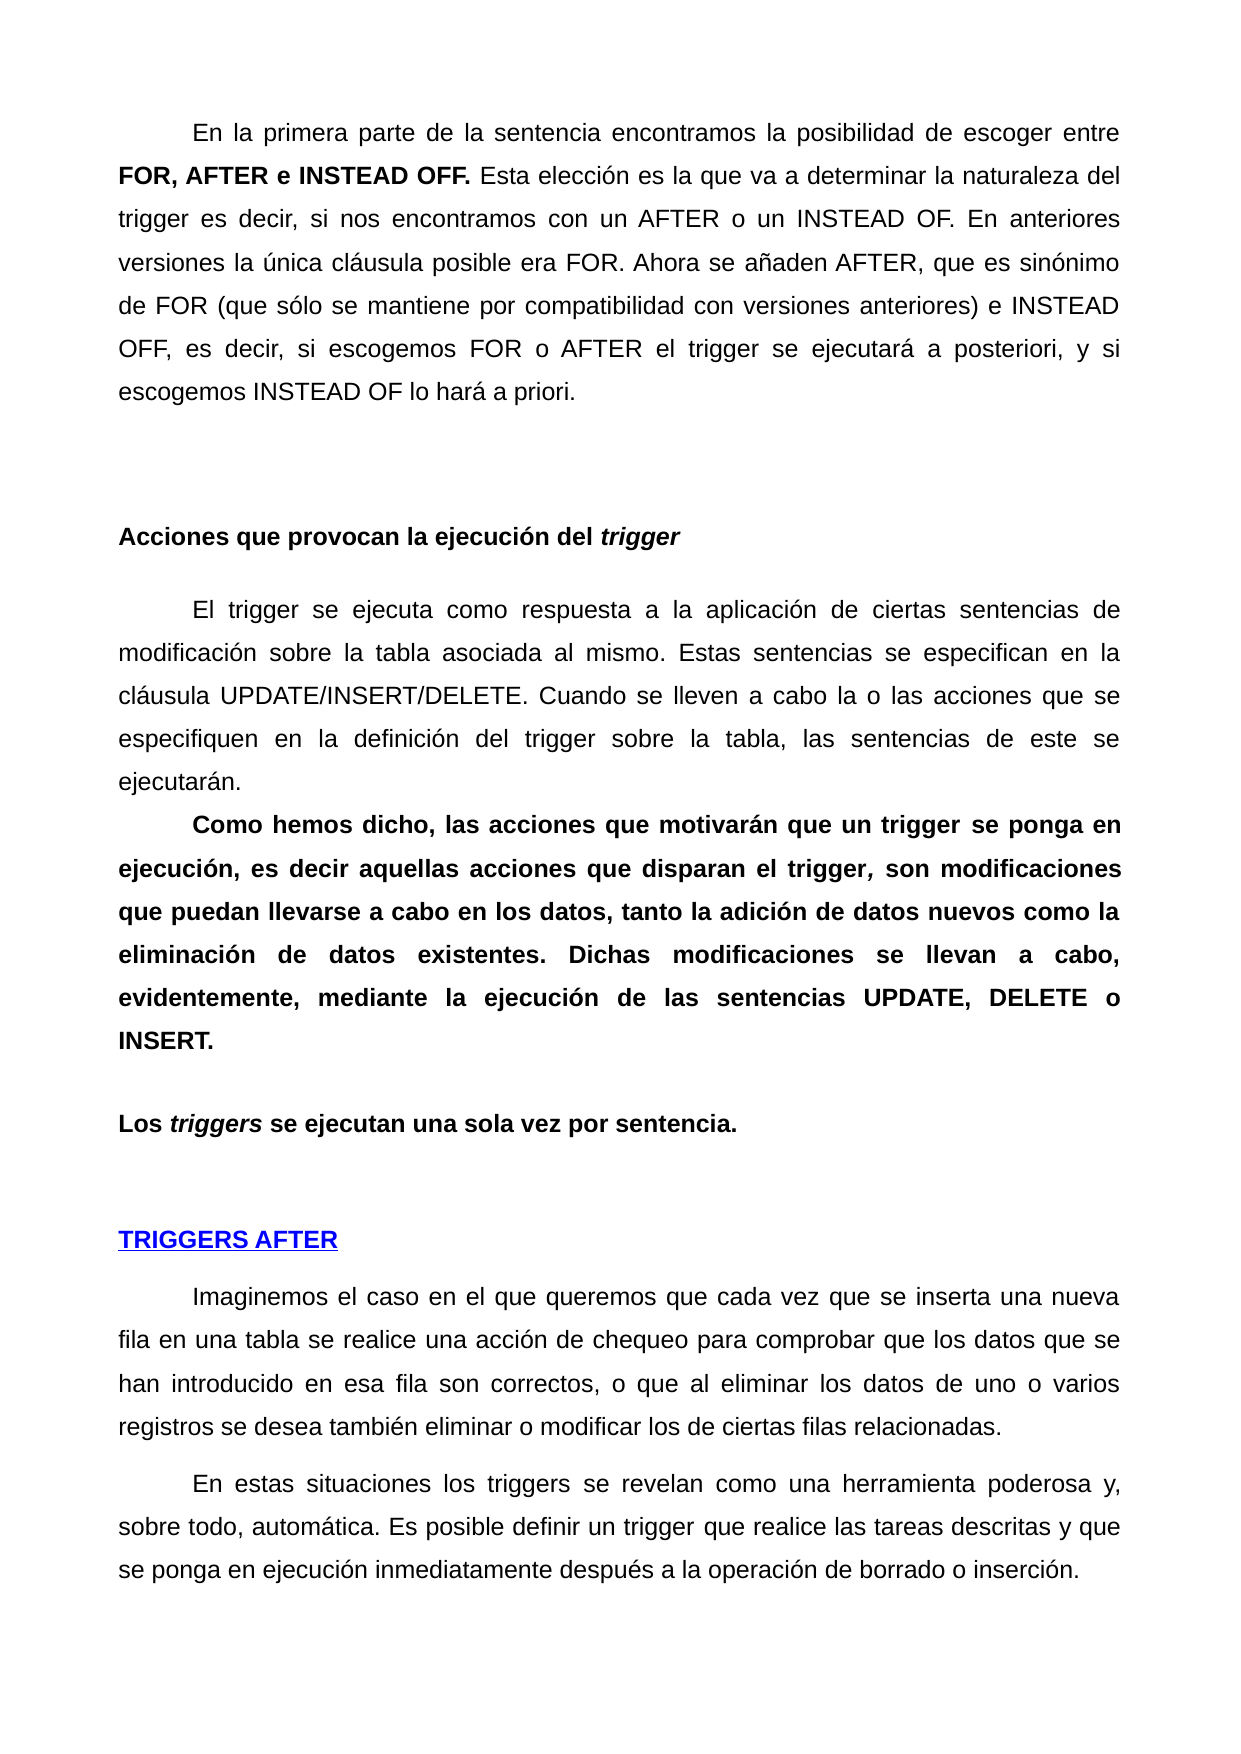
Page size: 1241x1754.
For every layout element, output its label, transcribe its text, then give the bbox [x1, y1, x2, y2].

text Acciones que provocan la ejecución del trigger [118, 522, 1122, 551]
text En la primera parte de la sentencia encontramos la posibilidad de escoger entre FOR, AFTER e INSTEAD OFF. Esta elección es la que va a determinar la naturaleza del trigger es decir, si nos encontramos con un AFTER o un INSTEAD OF. En anteriores versiones la única cláusula posible era FOR. Ahora se añaden AFTER, que es sinónimo de FOR (que sólo se mantiene por compatibilidad con versiones anteriores) e INSTEAD OFF, es decir, si escogemos FOR o AFTER el trigger se ejecutará a posteriori, y si escogemos INSTEAD OF lo hará a priori. [118, 118, 1122, 406]
text Como hemos dicho, las acciones que motivarán que un trigger se ponga en ejecución, es decir aquellas acciones que disparan el trigger, son modificaciones que puedan llevarse a cabo en los datos, tanto la adición de datos nuevos como la eliminación de datos existentes. Dichas modificaciones se llevan a cabo, evidentemente, mediante la ejecución de las sentencias UPDATE, DELETE o INSERT. [118, 810, 1122, 1055]
text El trigger se ejecuta como respuesta a la aplicación de ciertas sentencias de modificación sobre la tabla asociada al mismo. Estas sentencias se especifican en la cláusula UPDATE/INSERT/DELETE. Cuando se lleven a cabo la o las acciones que se especifiquen en la definición del trigger sobre la tabla, las sentencias de este se ejecutarán. [118, 595, 1122, 796]
text En estas situaciones los triggers se revelan como una herramienta poderosa y, sobre todo, automática. Es posible definir un trigger que realice las tareas descritas y que se ponga en ejecución inmediatamente después a la operación de borrado o inserción. [118, 1469, 1122, 1584]
text Los triggers se ejecutan una sola vez por sentencia. [118, 1109, 1122, 1138]
text Imaginemos el caso en el que queremos que cada vez que se inserta una nueva fila en una tabla se realice una acción de chequeo para comprobar que los datos que se han introducido en esa fila son correctos, o que al eliminar los datos de uno o varios registros se desea también eliminar o modificar los de ciertas filas relacionadas. [118, 1282, 1122, 1440]
text TRIGGERS AFTER [118, 1225, 1122, 1253]
